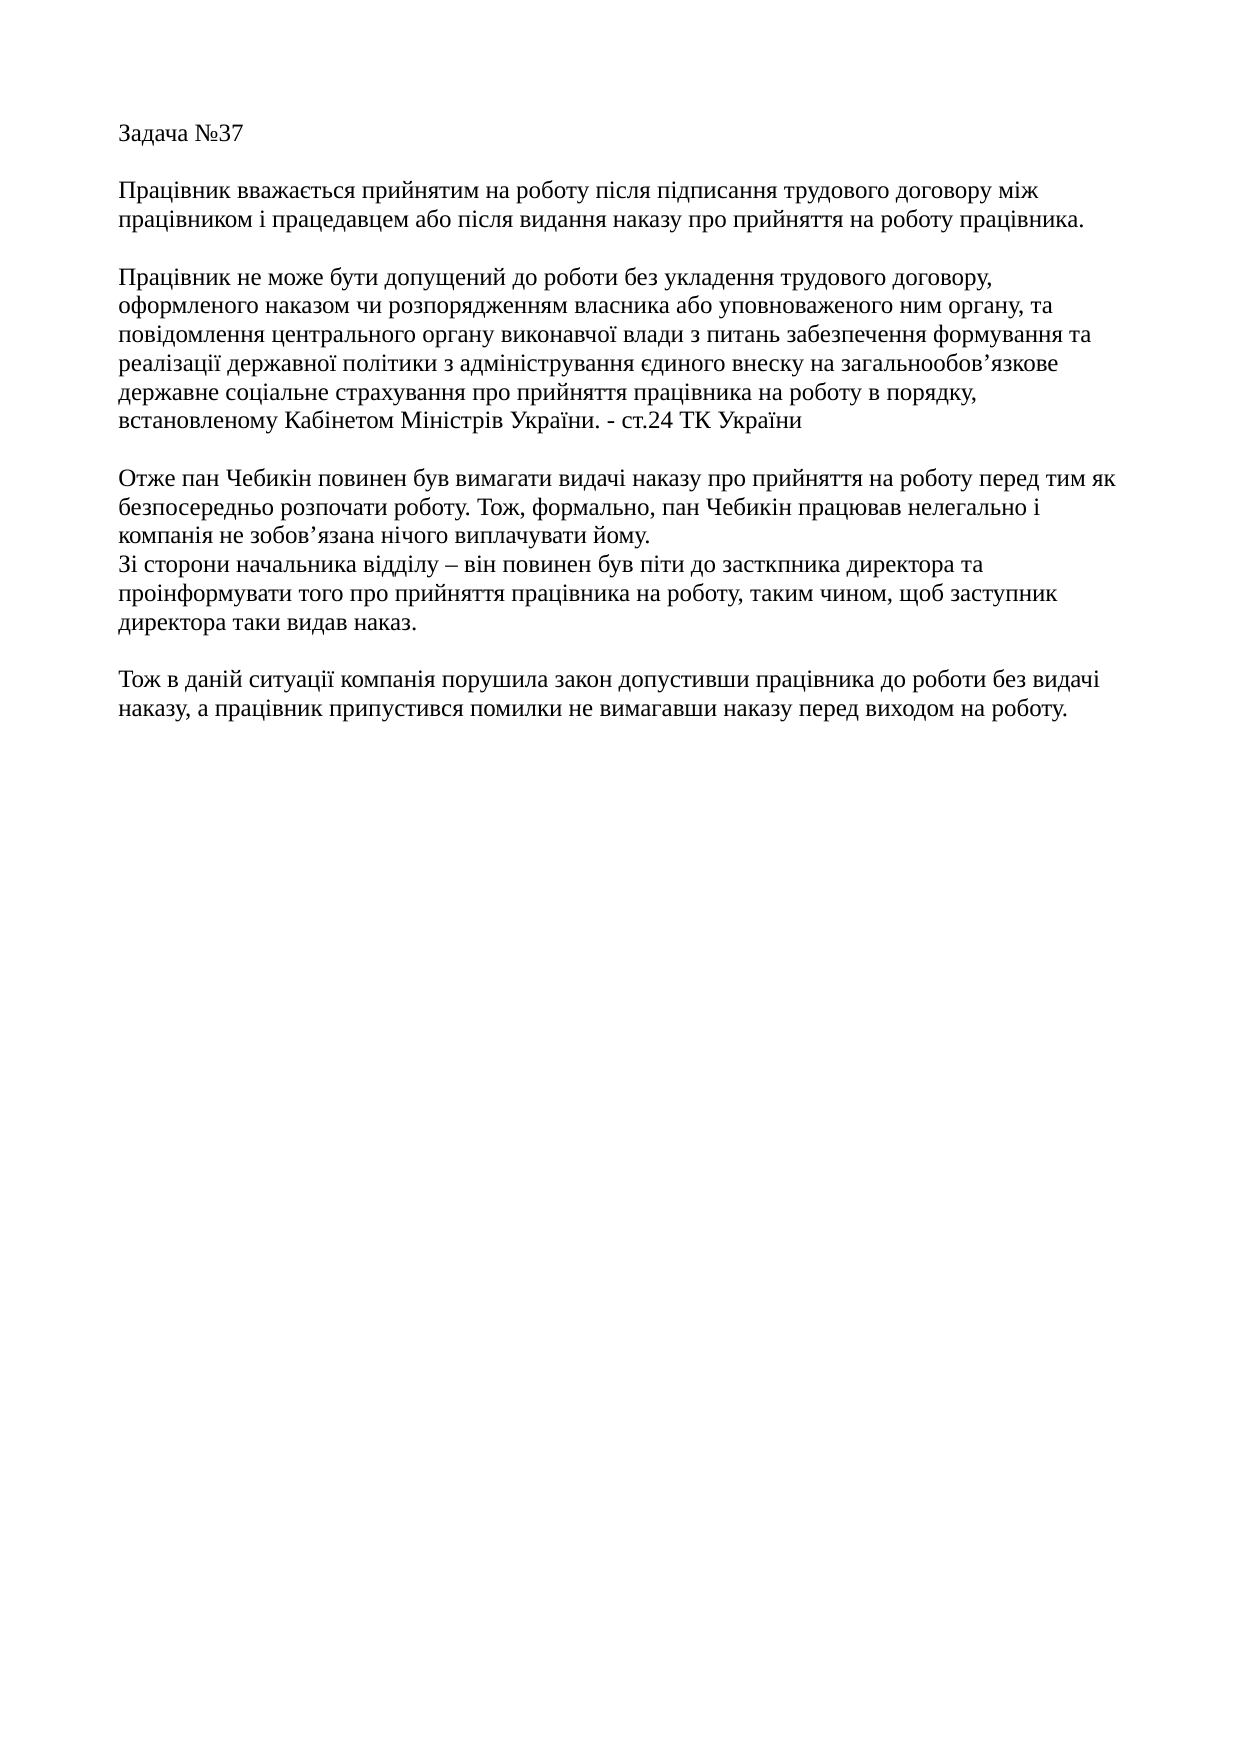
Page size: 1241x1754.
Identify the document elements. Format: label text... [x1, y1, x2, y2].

text Працівник не може бути допущений до роботи без укладення трудового договору, оформленого наказом чи розпорядженням власника або уповноваженого ним органу, та повідомлення центрального органу виконавчої влади з питань забезпечення формування та реалізації державної політики з адміністрування єдиного внеску на загальнообов’язкове державне соціальне страхування про прийняття працівника на роботу в порядку, встановленому Кабінетом Міністрів України. - ст.24 ТК України [118, 262, 1122, 434]
text Працівник вважається прийнятим на роботу після підписання трудового договору між працівником і працедавцем або після видання наказу про прийняття на роботу працівника. [118, 176, 1122, 233]
text Зі сторони начальника відділу – він повинен був піти до засткпника директора та проінформувати того про прийняття працівника на роботу, таким чином, щоб заступник директора таки видав наказ. [118, 549, 1122, 636]
text Отже пан Чебикін повинен був вимагати видачі наказу про прийняття на роботу перед тим як безпосередньо розпочати роботу. Тож, формально, пан Чебикін працював нелегально і компанія не зобов’язана нічого виплачувати йому. [118, 463, 1122, 549]
text Тож в даній ситуації компанія порушила закон допустивши працівника до роботи без видачі наказу, а працівник припустився помилки не вимагавши наказу перед виходом на роботу. [118, 664, 1122, 722]
text Задача №37 [118, 118, 1122, 147]
